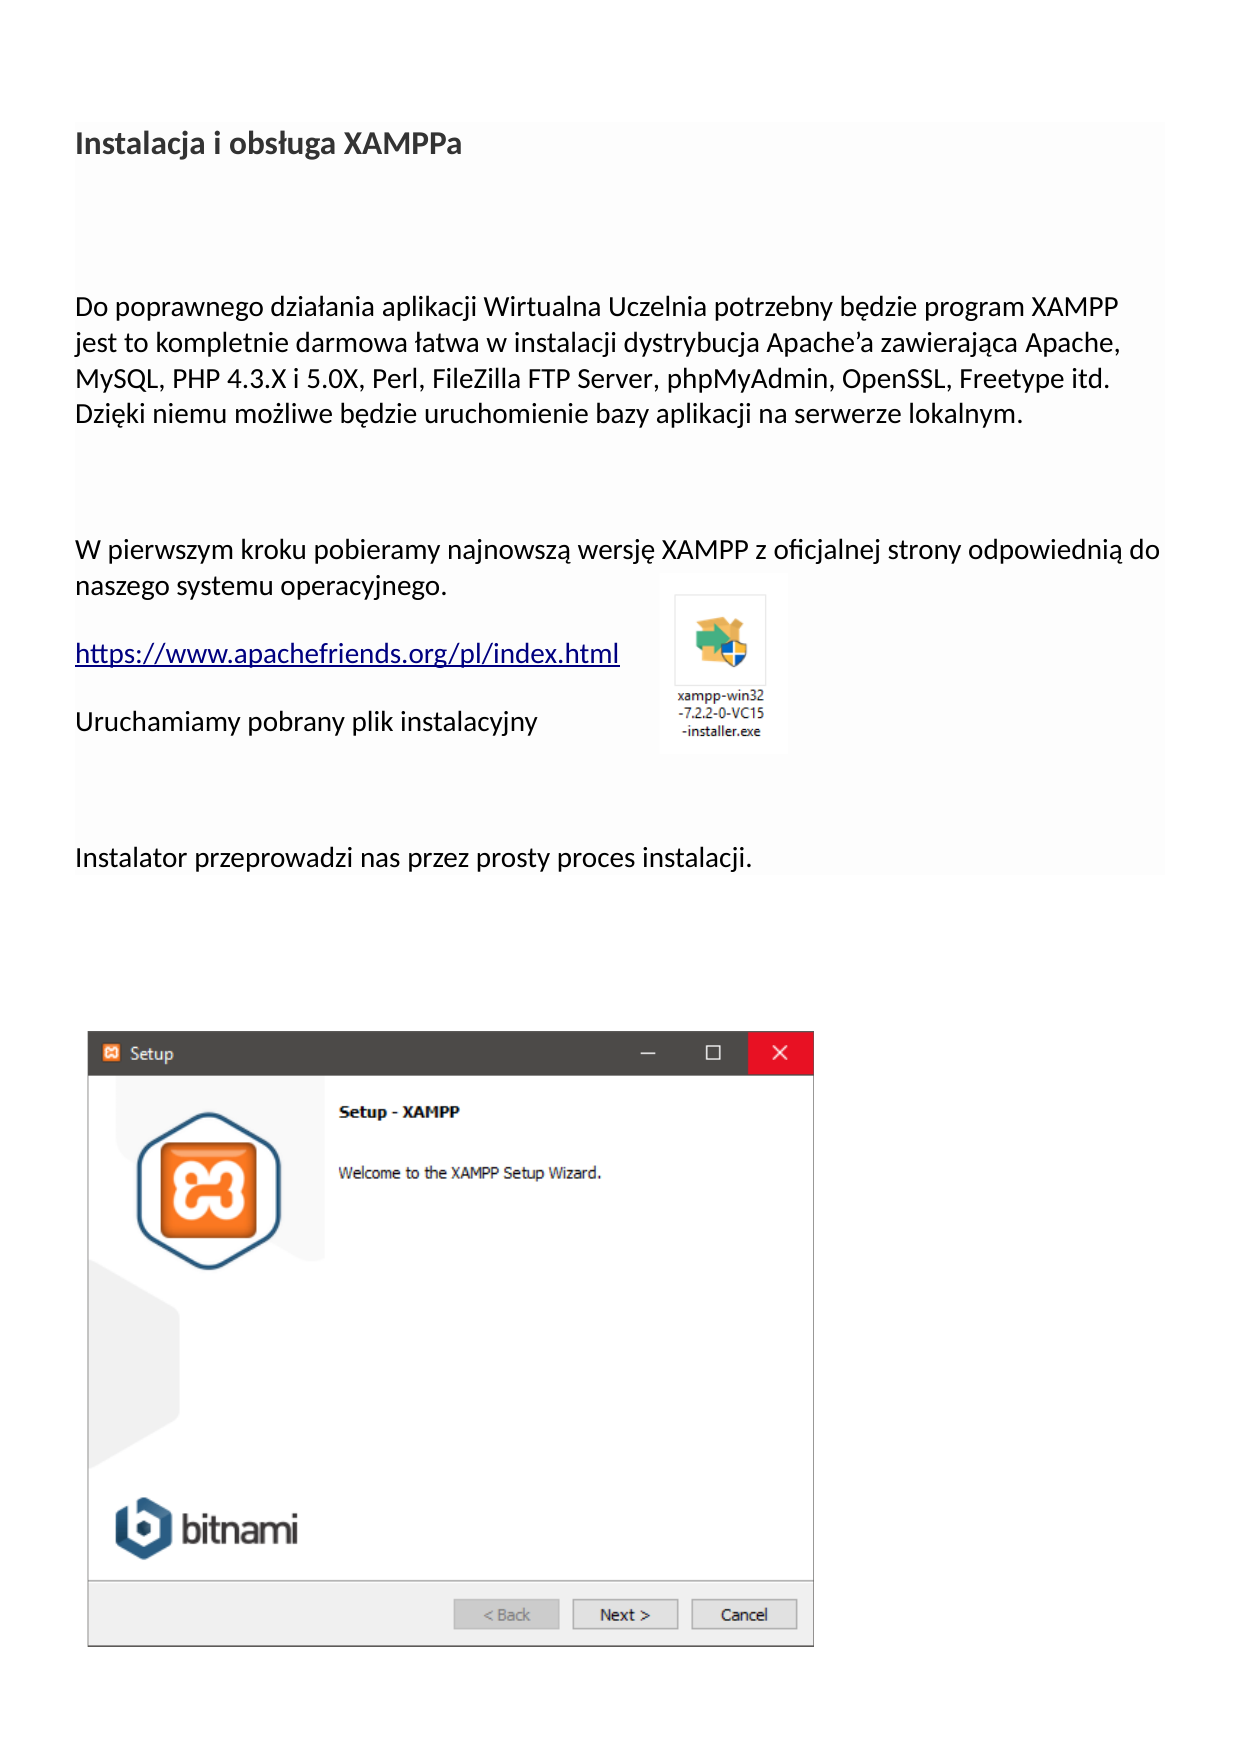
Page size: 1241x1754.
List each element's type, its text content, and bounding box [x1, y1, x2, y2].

subtitle [789, 635, 1165, 671]
subtitle https://www.apachefriends.org/pl/index.html [75, 635, 659, 671]
subtitle Uruchamiamy pobrany plik instalacyjny [75, 703, 659, 739]
subtitle Instalator przeprowadzi nas przez prosty proces instalacji. [75, 839, 1165, 875]
subtitle Instalacja i obsługa XAMPPa [75, 122, 1165, 163]
subtitle [789, 703, 1165, 739]
subtitle Do poprawnego działania aplikacji Wirtualna Uczelnia potrzebny będzie program XAMPP jest to kompletnie darmowa łatwa w instalacji dystrybucja Apache’a zawierająca Apache, MySQL, PHP 4.3.X i 5.0X, Perl, FileZilla FTP Server, phpMyAdmin, OpenSSL, Freetype itd. Dzięki niemu możliwe będzie uruchomienie bazy aplikacji na serwerze lokalnym. [75, 288, 1165, 431]
subtitle W pierwszym kroku pobieramy najnowszą wersję XAMPP z oficjalnej strony odpowiednią do naszego systemu operacyjnego. [75, 531, 1165, 603]
